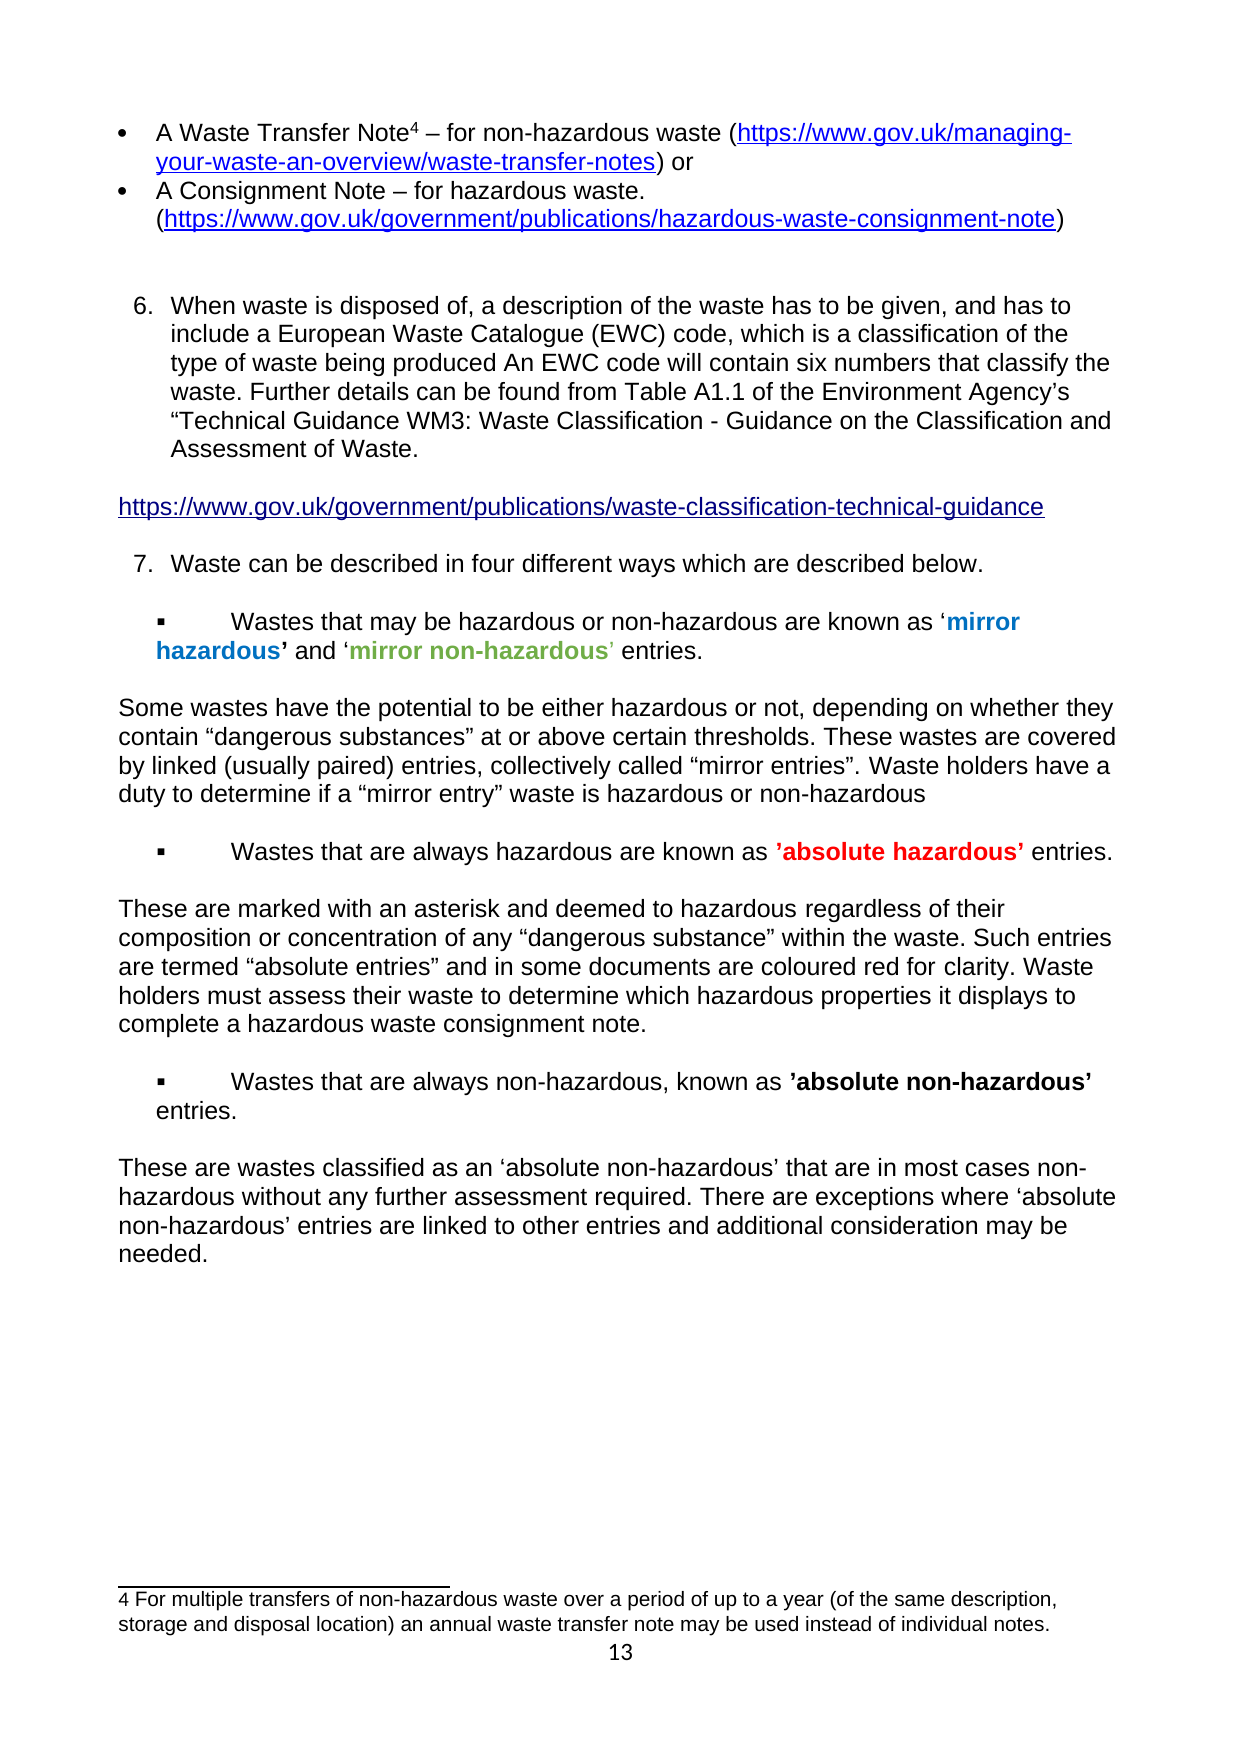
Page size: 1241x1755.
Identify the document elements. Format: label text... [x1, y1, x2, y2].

list Wastes that are always non-hazardous, known as ’absolute non-hazardous’ entries. [156, 1067, 1122, 1124]
list A Consignment Note – for hazardous waste. (https://www.gov.uk/government/publications/hazardous-waste-consignment-note) [118, 176, 1122, 233]
text These are wastes classified as an ‘absolute non-hazardous’ that are in most cases non-hazardous without any further assessment required. There are exceptions where ‘absolute non-hazardous’ entries are linked to other entries and additional consideration may be needed. [118, 1153, 1122, 1268]
list Wastes that may be hazardous or non-hazardous are known as ‘mirror hazardous’ and ‘mirror non-hazardous’ entries. [156, 607, 1122, 664]
text https://www.gov.uk/government/publications/waste-classification-technical-guidance [118, 492, 1122, 521]
list For multiple transfers of non-hazardous waste over a period of up to a year (of the same description, storage and disposal location) an annual waste transfer note may be used instead of individual notes. [118, 1587, 1122, 1636]
text These are marked with an asterisk and deemed to hazardous regardless of their composition or concentration of any “dangerous substance” within the waste. Such entries are termed “absolute entries” and in some documents are coloured red for clarity. Waste holders must assess their waste to determine which hazardous properties it displays to complete a hazardous waste consignment note. [118, 894, 1122, 1038]
list Wastes that are always hazardous are known as ’absolute hazardous’ entries. [156, 837, 1122, 866]
list A Waste Transfer Note – for non-hazardous waste (https://www.gov.uk/managing-your-waste-an-overview/waste-transfer-notes) or [118, 118, 1122, 176]
text Some wastes have the potential to be either hazardous or not, depending on whether they contain “dangerous substances” at or above certain thresholds. These wastes are covered by linked (usually paired) entries, collectively called “mirror entries”. Waste holders have a duty to determine if a “mirror entry” waste is hazardous or non-hazardous [118, 693, 1122, 808]
list When waste is disposed of, a description of the waste has to be given, and has to include a European Waste Catalogue (EWC) code, which is a classification of the type of waste being produced An EWC code will contain six numbers that classify the waste. Further details can be found from Table A1.1 of the Environment Agency’s “Technical Guidance WM3: Waste Classification - Guidance on the Classification and Assessment of Waste. [133, 291, 1122, 463]
list Waste can be described in four different ways which are described below. [133, 549, 1122, 578]
